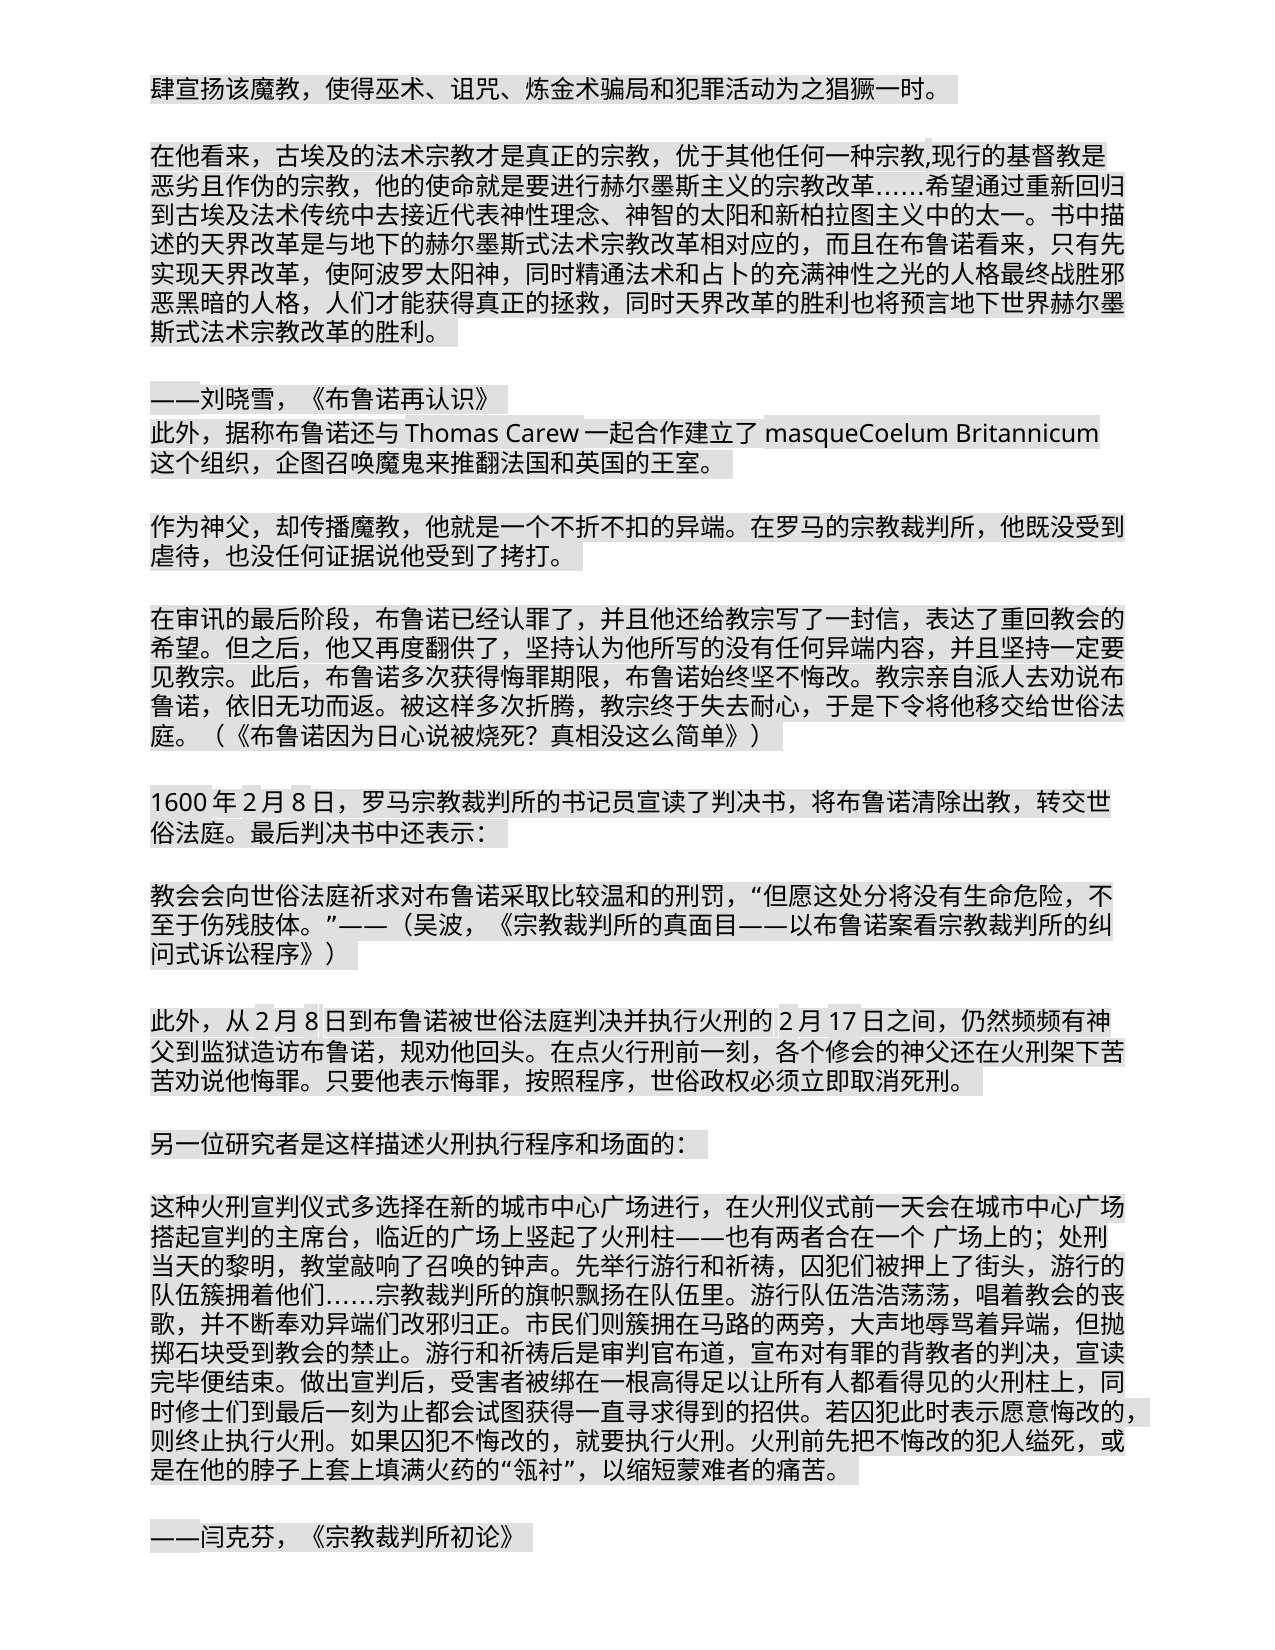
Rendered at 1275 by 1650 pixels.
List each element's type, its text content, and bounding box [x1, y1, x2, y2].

text 传播邪教的布鲁诺并非被宗教裁判所烧死 本号上次编发了美国圣路易斯大学历史系主任托马斯・F・梅登教授（Thomas F.Madden）所撰的《宗教裁判所真相：最仁慈的法庭》一文。 不出所料，果然有些只有小学生知识水平的货色如常地在各个群里攻击我们。它们到处发下面这条信息，以示宗教裁判所确实罪大恶极： On 20 January 1600, Pope Clement VIII declared Bruno a heretic and the Inquisition issued a sentence of death. 1600年1月20日， 教皇克莱门特八世宣布布鲁诺为异教徒，宗教裁判所宣布死刑。 然而，这条消息是一条不折不扣的谎言。 就算小学生知识水平的货色们把维基百科和百度百科搬出来： 谣言也不会变成真实。 “布鲁诺被宗教裁判所烧死”，这是一条流传了几百年的谣言。 一开始，可能是十六七世纪的清教徒们造的谣，后来则是全世界的左派接了棒，合力传谣。在中国大陆，这种彻头彻尾的谣言甚至进入了初中课本。 真相是：从1184年教宗卢西乌斯三世下令各教区成立宗教裁判所，到1904年罗马的宗教裁判所改为至圣圣部为止，宗教裁判所从未烧死过一个人。 西方中世纪有一个普遍的时代特性：宗教不仅仅是人们躲在教堂里喃喃自语的东西，而是科学、哲学、政治、个人身份和拯救的希望。宗教不是个人爱好，而是一种永恒普遍的真理。于是，异端邪说就成了插在真理心脏上的利刃，不是一件可有可无的小罪，而是会危及周围的人、令社会结构四分五裂的灭顶之灾。 “因此，异端学说是一种反国家的罪行，它在罗马法《查士丁尼法典》中被定为死罪。统治者们相信自己的威权来自上帝，他们无法容忍异端分子的存在。普通人也是如此，他们认为异端分子是危险的外来者，必将招致天谴。……在中世纪早期，被控为异端的人会被带到当地领主那里接受审判……结果，欧洲各地有无数的人被世俗统治者处死了，没有公平的审判，也没有对指控有效性的适当评估。”（见《宗教裁判所真相：最仁慈的法庭》）。 所以，宗教裁判所的成立，实际上是天主教会阻止枉法审判、反对不公正死刑的办法。 在世俗统治机构看来，异端分子背叛了上帝和国王，死不足惜；对暴民而言，烧死魔鬼附体的异端是一次兴高采烈的狂欢；在教会看来，异端分子只是离群的迷途羔羊。作为牧羊人，教皇和主教们有责任把他们带回正途。 审判官按照教会法典的指示工作，他们把基督教的爱带到判决中，他们做出的 判决不是为了惩戒犯罪分子以制止罪行的蔓延，而仅仅是为了拯救灵魂，帮助他们洗刷所犯下的罪孽。 ——闫克芬，《宗教裁判所初论》 宗教裁判所的创设目的是：一、让被指控的异端分子得到公平的审判；二、为所有的异端分子提供了一种逃脱死刑并重返社群的方法。 为了服务于这两个目的，宗教裁判所的审讯必须按照证据法的原则行事，从1300年起所有审判官必须是法学博士，其“纠问式”司法程序不但适用于被告，且适用于告发者、证人和一切相关人等。所有忏悔的异端分子均获最轻限度的惩罚，有时是训诫，有时是剥夺部分财产或软禁。只有证明确实是犯了重罪，且不加悔改，或是累犯，这才会施以最重惩罚——“绝罚”，即开除教籍。 那些犯了重罪的异端者，宗教裁判所想尽办法仍不能令其悔改，只好将他们转交世俗法庭另行审讯。世俗法庭本来就很想烧死他们，这下是得其所哉了。 教会法典中有这样一段话： 主教及其他高级教士要记住他们是牧师而不是刽子手，他们是管理自己的臣民，而不是统治他们，要像爱子女和兄弟那样爱他们；如果他们犯了过失，要努力用呼吁和警告使他们识别恶，为的是不用正当的惩罚来处罚他们；而如果仍然出现由于人的脆弱而犯的过失，那就应当像使徒教导的那样使他们改正，并借助于说服和热情的请求来恪守仁慈和宽容；因为在许多这样的场合，善意比之严厉、仁慈比之暴力大有好处；而如果罪行严重，需受惩罚，那应当严厉同温和并用，公正同怜悯并用，严格同仁慈并用，为的是不致造成激烈的对抗，维持对民众有益而必要的纪律，为的是使受罚者改正…… 马德里：《教规法及补充法规汇编》，1950年版，第795~796页；董进泉：《西方文化与宗教裁判所》，上海社会科学院出版社2004年版，第83页。转引自闫克芬，《宗教裁判所初论》。 宗教裁判所从创设到撤销，从未烧死过一个人，这是学界公认的事实。其对异端最严厉的惩处，只是“绝罚”（开除教籍）。 吴波，《宗教裁判所的真面目——以布鲁诺案看宗教裁判所的纠问式诉讼程序》。 还必须要搞清楚的一点是，世俗法庭受自己的领主、国王摆布，并不受教会的影响。所以，宗教裁判所的“绝罚”判决与世俗法庭烧死异端的判决没有必然联系。 西班牙的宗教裁判所自从1478年创设以后，有十五年时间一度失控，过于偏袒世俗政权，肆意打击犹太人，引发教宗西克斯图斯四世（Sixtus IV）的忧虑。他写信给西班牙大主教，说： In Aragon, Valencia, Mallorca, and Catalonia the Inquisition has for some time been moved not by zeal for the faith and the salvation of souls but by lust for wealth. Many true and faithful Christians, on the testimony of enemies, rivals, slaves, and other lower and even less proper persons, have without any legitimate proof been thrust into secular prisons, tortured and condemned as relapsed heretics, deprived of their goods and property and handed over to the secular arm to be executed, to the peril of souls, setting a pernicious example, and causing disgust to many. 在阿拉贡、巴伦西亚、马略卡岛和加泰罗尼亚，宗教裁判所已经有一段时间了，不是因为对信仰的热情和灵魂的救赎，而是因为对财富的欲望。许多真正的、忠实的基督徒，在没有任何合法证据，就被说谎者、仇人、奴隶和其他更不合适的人推入世俗的监狱，折磨和谴责为复发异教徒，移交给了世俗的手臂剥夺了他们的货物和财产，这些危害灵魂的例子，使许多人感到厌恶。 教宗西克斯图斯四世命令主教在所有法庭中担当主导角色，结束世俗政权的强力影响，要确保教会公认的正义规范得到尊重。被告受审时必须要有辩护人，并拥有向罗马上诉的权利。 国王费迪南二世（西班牙全境的收复者，伊萨贝拉女王的丈夫）知道这封信后，非常愤怒地指责教皇被收买了，强烈要求由世俗政权全权处理异端审判事务。 Things have been told me, Holy Father, which, if true, would seem to merit the greatest astonishment. … To these rumors, however, we have given no credence because they seem to be things which would in no way have been conceded by Your Holiness who has a duty to the Inquisition. But if by chance concessions have been made through the persistent and cunning persuasion of the conversos, I intend never to let them take effect. Take care therefore not to let the matter go further, and to revoke any concessions and entrust us with the care of this question. 斐迪南写给教宗西克斯图斯四世的信。 西班牙的宗教裁判所之所以在头15年里失控，完全是因为其首任大法官托尔克马达（Torquemada，1420 ～1498）同时是伊莎贝拉女王的御前神父，与世俗权力勾结过于紧密，不听教廷调遣。 同样的例子是圣女贞德案。她是英格兰世俗法庭与法国一名主教皮埃尔·科雄相互勾结，后由英国温切斯特主教亲自出马，构陷而死。当时参与审讯的许多神职人员都是被强迫参加的，包括审问官Jean Le Maitre，一些人甚至遭到来自英格兰人的死亡威胁（维基百科）。在她死后仅24年，教宗卡利克斯特三世便下令重审，为贞德平反。 托尔克马达死后，自公元1500年起，托莱多大主教接管西班牙宗教裁判所，大刀阔斧地按照教宗的旨意进行改革，每个法庭都有两名多明我会资深法学博士为法官，另配一名法律顾问，一名巡官，两名检察官，大批助理。使西班牙宗教裁判所一举变成公平且专业的法庭，水平远超一切世俗法庭。从此之后三百多年，西班牙宗教裁判所的公正审判，一直无人质疑。 西班牙宗教裁判所改革后不久，整个欧洲掀起长达百余年的狂热猎巫运动，足足6万名妇女被当作女巫烧死。而在西班牙却没有出现这种歇斯底里的情况。因为宗教裁判庭制止了这种暴民和暴政的狂欢。 当第一次对巫术的指控在西班牙北部出现时，宗教裁判所派出了调查人员。这些受过训练的法律学者发现，没有任何证据证明所谓的“女巫的安息日”、“巫术”、“烤婴儿”等等指控。因此，当欧洲人把无辜的妇女们扔到篝火上时，西班牙宗教裁判庭对这一疯狂行为关上了大门。（托马斯・F・梅登，《西班牙宗教裁判所的真相》The Truth about the Spanish Inquisition，THOMAS F. MADDEN） 与之相比，清教徒控制的国家，是烧死女巫的高发地带。1645年英格兰埃克塞斯郡东盎格鲁区爆发猎巫高潮，掀起运动的马修·霍普金斯本身就是一个清教徒，而此区又是清教徒的大本营。毗邻的以长老会为国家教会的苏格兰更是烧死女巫的“大户”，在人口不及英格兰一半情况 下，所处决的人数居然超过英格兰许多。加尔文宗的根据地日内瓦共和国被指控的女巫中处决了21%（被控散播瘟疫的有超过40%被处死）；而邻近同样信奉新教的沃德地方，被定罪的人有90%被处死。而路德宗大行其道的德国，成为全欧洲猎巫最疯狂、死亡率最高的地区。 这种情况大概与新教的两位宗主有关。马丁·路德曾在布道中指出：“处死女巫是一个正义的法律，因为她们会造成许多破坏，至今为止人们忽视了这些破坏。她们可以从其他人家里偷牛奶、奶油和所有的东西……她们可以将儿童变成别的东西……她们也可以在人的膝盖中造成神秘的病……造成身心摧残，她们酿造魔剂和召唤魔鬼，散布仇恨、炙爱、坏天气和对房屋和田地的破坏，从一里以外或更远她们就可以射她们的魔箭，而别人察觉不到她们……女巫必须被处死，因为她们是小偷、奸妇、强盗、杀人犯……她们必须被处死，不只因为她们造成破坏，而因为她们与魔鬼接触，是魔鬼的奴仆。” 而加尔文则根据《旧约·出埃及记》中所云：“行邪术的女人，不可容她存活”（22，18），坚持女巫必须被处死。 由此可见，在整整两三百年的世纪疯狂中（不但欧洲，新英格兰的清教徒也在兴高采烈烧女巫），西班牙宗教裁判所尊重证据、尊重法律的特立独行是多么可贵。 回头继续说布鲁诺。关于布鲁诺的一切传说已被证实是谣言。详见腾讯大家的《布鲁诺因为日心说被烧死？真相没这么简单》一文。他不是因为坚持日心说被烧死的。实际上他极力传播一种来自埃及的赫尔墨斯法术宗教，他是一个魔法师。这种赫尔墨斯法术宗教崇拜太阳，而哥白尼日心说恰好迎合了这种宗教，才被布鲁诺利用。他在大学和私人集会中大肆宣扬该魔教，使得巫术、诅咒、炼金术骗局和犯罪活动为之猖獗一时。 在他看来，古埃及的法术宗教才是真正的宗教，优于其他任何一种宗教,现行的基督教是恶劣且作伪的宗教，他的使命就是要进行赫尔墨斯主义的宗教改革……希望通过重新回归到古埃及法术传统中去接近代表神性理念、神智的太阳和新柏拉图主义中的太一。书中描述的天界改革是与地下的赫尔墨斯式法术宗教改革相对应的，而且在布鲁诺看来，只有先实现天界改革，使阿波罗太阳神，同时精通法术和占卜的充满神性之光的人格最终战胜邪恶黑暗的人格，人们才能获得真正的拯救，同时天界改革的胜利也将预言地下世界赫尔墨斯式法术宗教改革的胜利。 ——刘晓雪，《布鲁诺再认识》 此外，据称布鲁诺还与Thomas Carew一起合作建立了masqueCoelum Britannicum这个组织，企图召唤魔鬼来推翻法国和英国的王室。 作为神父，却传播魔教，他就是一个不折不扣的异端。在罗马的宗教裁判所，他既没受到虐待，也没任何证据说他受到了拷打。 在审讯的最后阶段，布鲁诺已经认罪了，并且他还给教宗写了一封信，表达了重回教会的希望。但之后，他又再度翻供了，坚持认为他所写的没有任何异端内容，并且坚持一定要见教宗。此后，布鲁诺多次获得悔罪期限，布鲁诺始终坚不悔改。教宗亲自派人去劝说布鲁诺，依旧无功而返。被这样多次折腾，教宗终于失去耐心，于是下令将他移交给世俗法庭。（《布鲁诺因为日心说被烧死？真相没这么简单》） 1600年2月8日，罗马宗教裁判所的书记员宣读了判决书，将布鲁诺清除出教，转交世俗法庭。最后判决书中还表示： 教会会向世俗法庭祈求对布鲁诺采取比较温和的刑罚，“但愿这处分将没有生命危险，不至于伤残肢体。”——（吴波，《宗教裁判所的真面目——以布鲁诺案看宗教裁判所的纠问式诉讼程序》） 此外，从2月8日到布鲁诺被世俗法庭判决并执行火刑的2月17日之间，仍然频频有神父到监狱造访布鲁诺，规劝他回头。在点火行刑前一刻，各个修会的神父还在火刑架下苦苦劝说他悔罪。只要他表示悔罪，按照程序，世俗政权必须立即取消死刑。 另一位研究者是这样描述火刑执行程序和场面的： 这种火刑宣判仪式多选择在新的城市中心广场进行，在火刑仪式前一天会在城市中心广场搭起宣判的主席台，临近的广场上竖起了火刑柱——也有两者合在一个 广场上的；处刑当天的黎明，教堂敲响了召唤的钟声。先举行游行和祈祷，囚犯们被押上了街头，游行的队伍簇拥着他们……宗教裁判所的旗帜飘扬在队伍里。游行队伍浩浩荡荡，唱着教会的丧歌，并不断奉劝异端们改邪归正。市民们则簇拥在马路的两旁，大声地辱骂着异端，但抛掷石块受到教会的禁止。游行和祈祷后是审判官布道，宣布对有罪的背教者的判决，宣读完毕便结束。做出宣判后，受害者被绑在一根高得足以让所有人都看得见的火刑柱上，同时修士们到最后一刻为止都会试图获得一直寻求得到的招供。若囚犯此时表示愿意悔改的，则终止执行火刑。如果囚犯不悔改的，就要执行火刑。火刑前先把不悔改的犯人缢死，或是在他的脖子上套上填满火药的“瓴衬”，以缩短蒙难者的痛苦。 ——闫克芬，《宗教裁判所初论》 所有研究者都赞同，在点火前一刻，只要异端者表示悔改，都会逃过死刑。换言之，布鲁诺只要放弃他的赫尔墨斯法术宗教，立刻就可以不死，宗教裁判所的审判官和各个修会的神父就有借口把他从火刑柱上放下来。 这个表格的数据来自H.卡门，《西班牙的宗教裁判所与社会》，转引自吴雯雯，《宗教裁判所的纠问式司法审判程序》。 记住，这些被控异端的人士，如果全由世俗法庭审判，差不多全部要判火刑。在差不多两百年时间里，西班牙宗教裁判所足足挽救了过千条生命，最后仅有23人坚持己见，不得不被世俗政权烧死。 只要读者的判断力是正常的，不难从上述事实看出，宗教裁判所究竟是杀人呢，还是救人呢？ 为了制造“人类进步”的幻象，左派进步主义者已经把历史上可以造的谣都悉数造了一遍。“布鲁诺坚持真理被宗教裁判所烧死”，只不过是左派为了彻底打击传统，造的谣中不甚起眼的一个罢了。 [150, 75, 1125, 1553]
